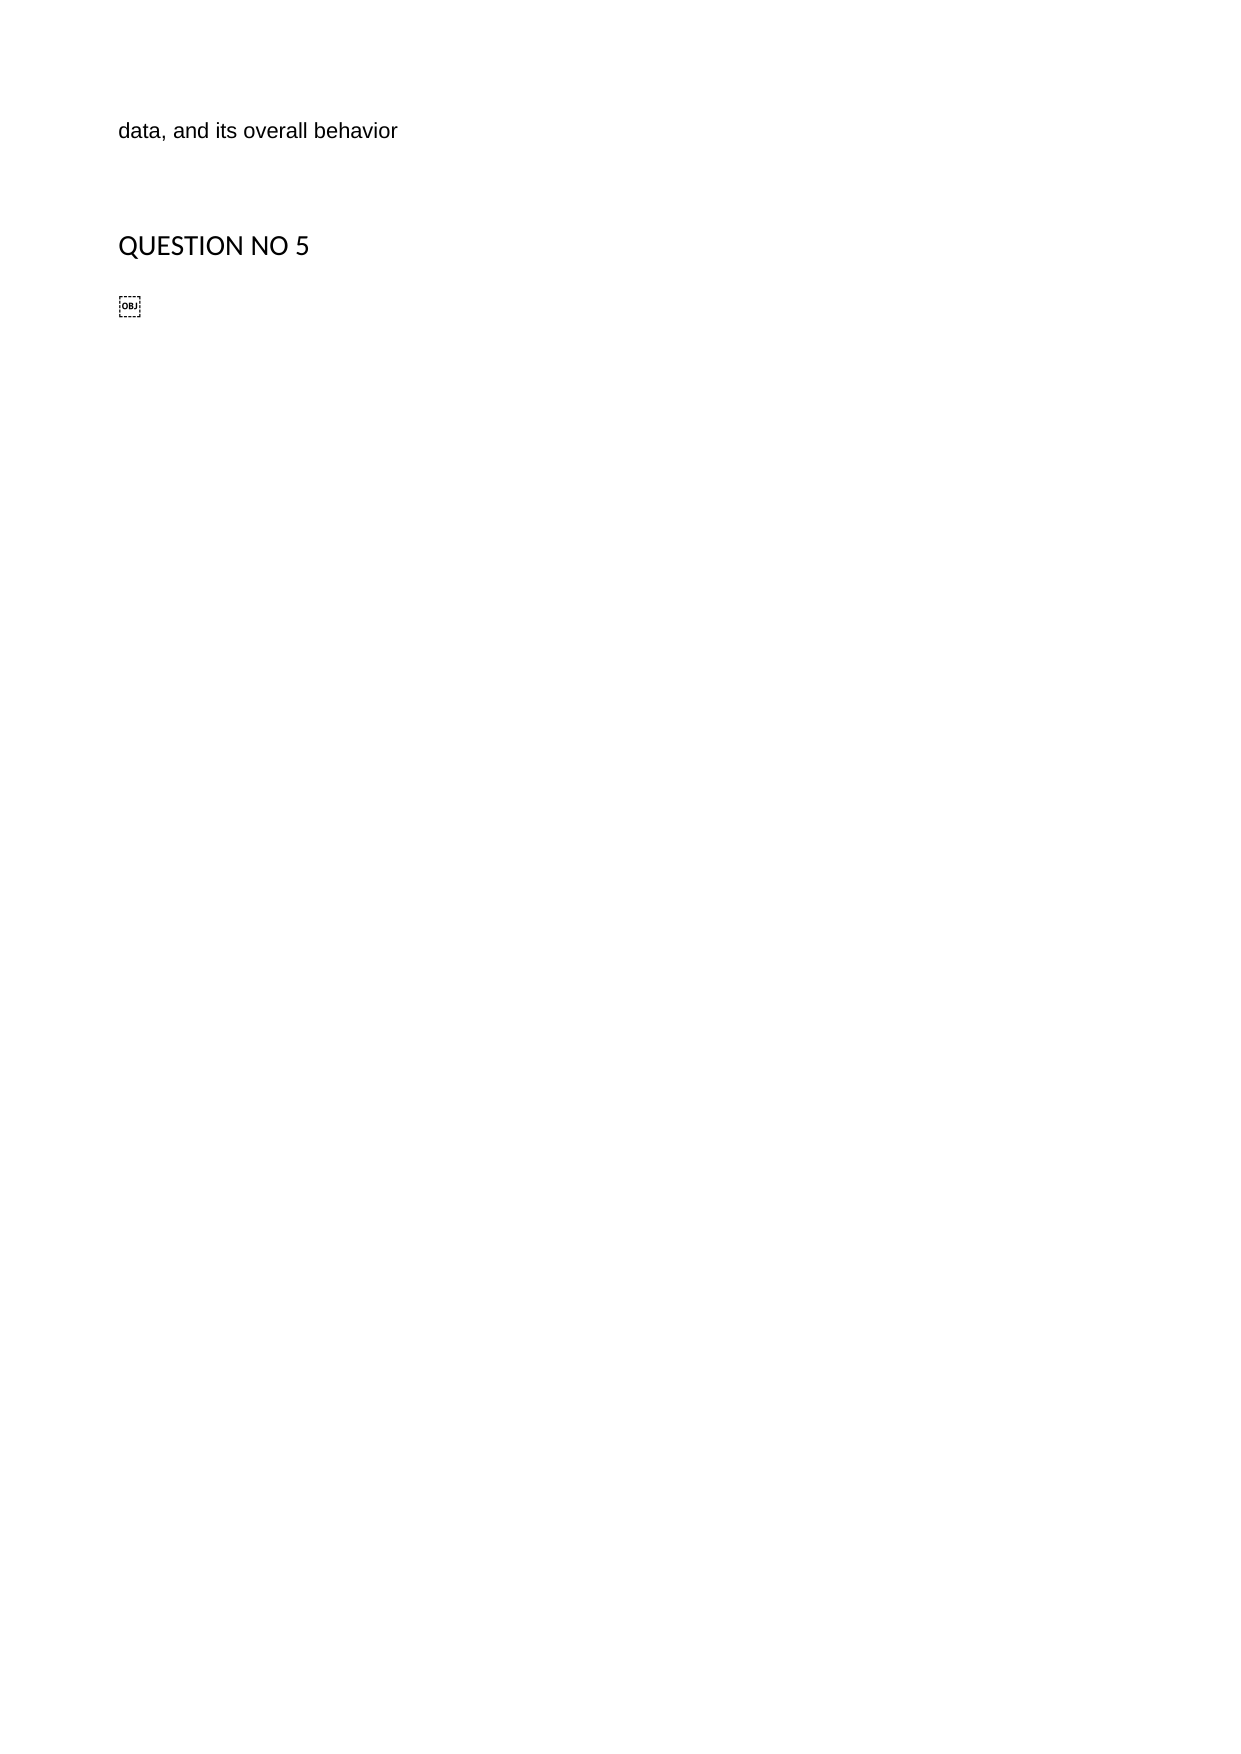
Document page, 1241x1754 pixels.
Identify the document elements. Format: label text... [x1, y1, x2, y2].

text QUESTION NO 5 [118, 227, 1122, 263]
text ￼ [118, 291, 1122, 319]
text data, and its overall behavior [118, 118, 1122, 143]
